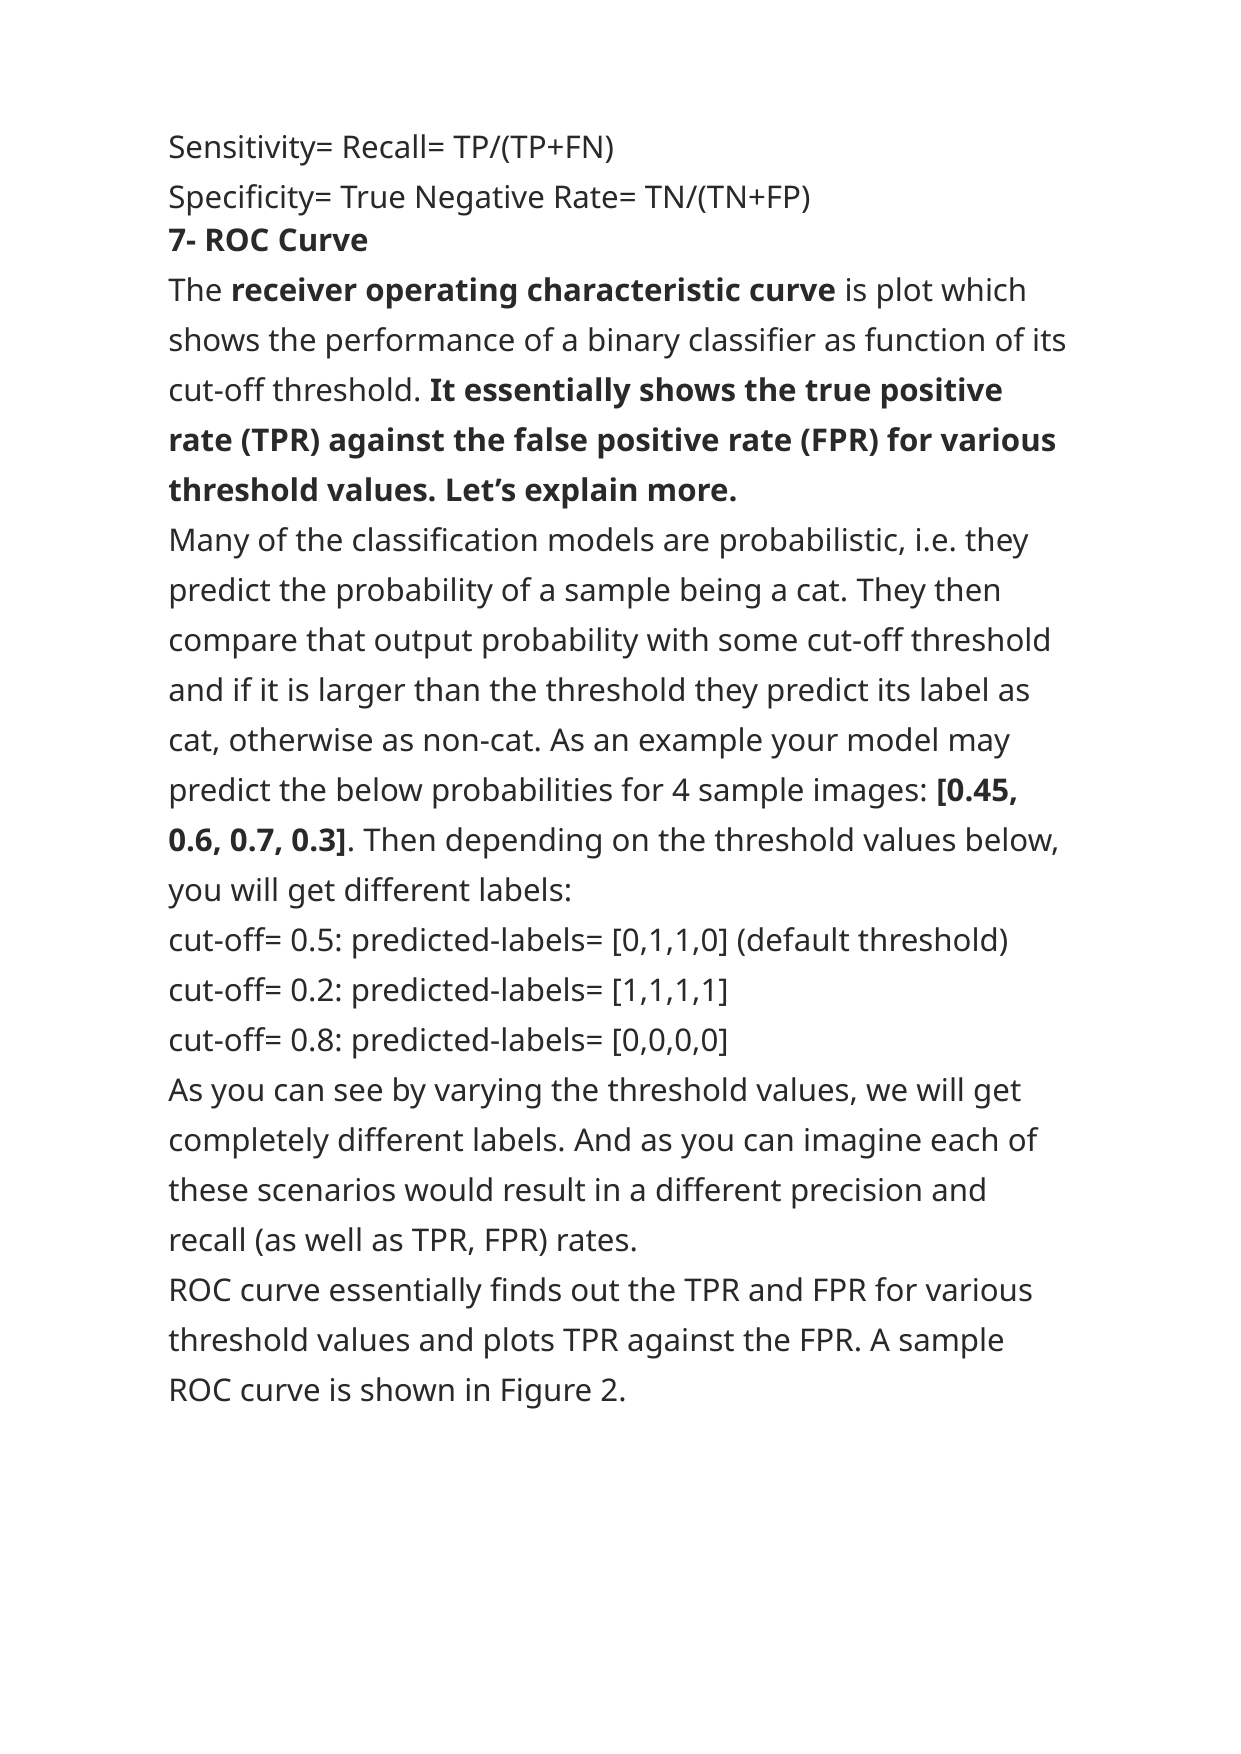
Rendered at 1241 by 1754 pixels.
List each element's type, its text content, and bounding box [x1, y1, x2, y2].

text The receiver operating characteristic curve is plot which shows the performance of a binary classifier as function of its cut-off threshold. It essentially shows the true positive rate (TPR) against the false positive rate (FPR) for various threshold values. Let’s explain more. [168, 261, 1072, 511]
text Sensitivity= Recall= TP/(TP+FN) [168, 118, 1072, 168]
text As you can see by varying the threshold values, we will get completely different labels. And as you can imagine each of these scenarios would result in a different precision and recall (as well as TPR, FPR) rates. [168, 1061, 1072, 1261]
subtitle 7- ROC Curve [168, 218, 1072, 261]
text cut-off= 0.5: predicted-labels= [0,1,1,0] (default threshold) cut-off= 0.2: predicted-labels= [1,1,1,1] cut-off= 0.8: predicted-labels= [0,0,0,0] [168, 911, 1072, 1061]
text Many of the classification models are probabilistic, i.e. they predict the probability of a sample being a cat. They then compare that output probability with some cut-off threshold and if it is larger than the threshold they predict its label as cat, otherwise as non-cat. As an example your model may predict the below probabilities for 4 sample images: [0.45, 0.6, 0.7, 0.3]. Then depending on the threshold values below, you will get different labels: [168, 511, 1072, 911]
text Specificity= True Negative Rate= TN/(TN+FP) [168, 168, 1072, 218]
text ROC curve essentially finds out the TPR and FPR for various threshold values and plots TPR against the FPR. A sample ROC curve is shown in Figure 2. [168, 1261, 1072, 1411]
